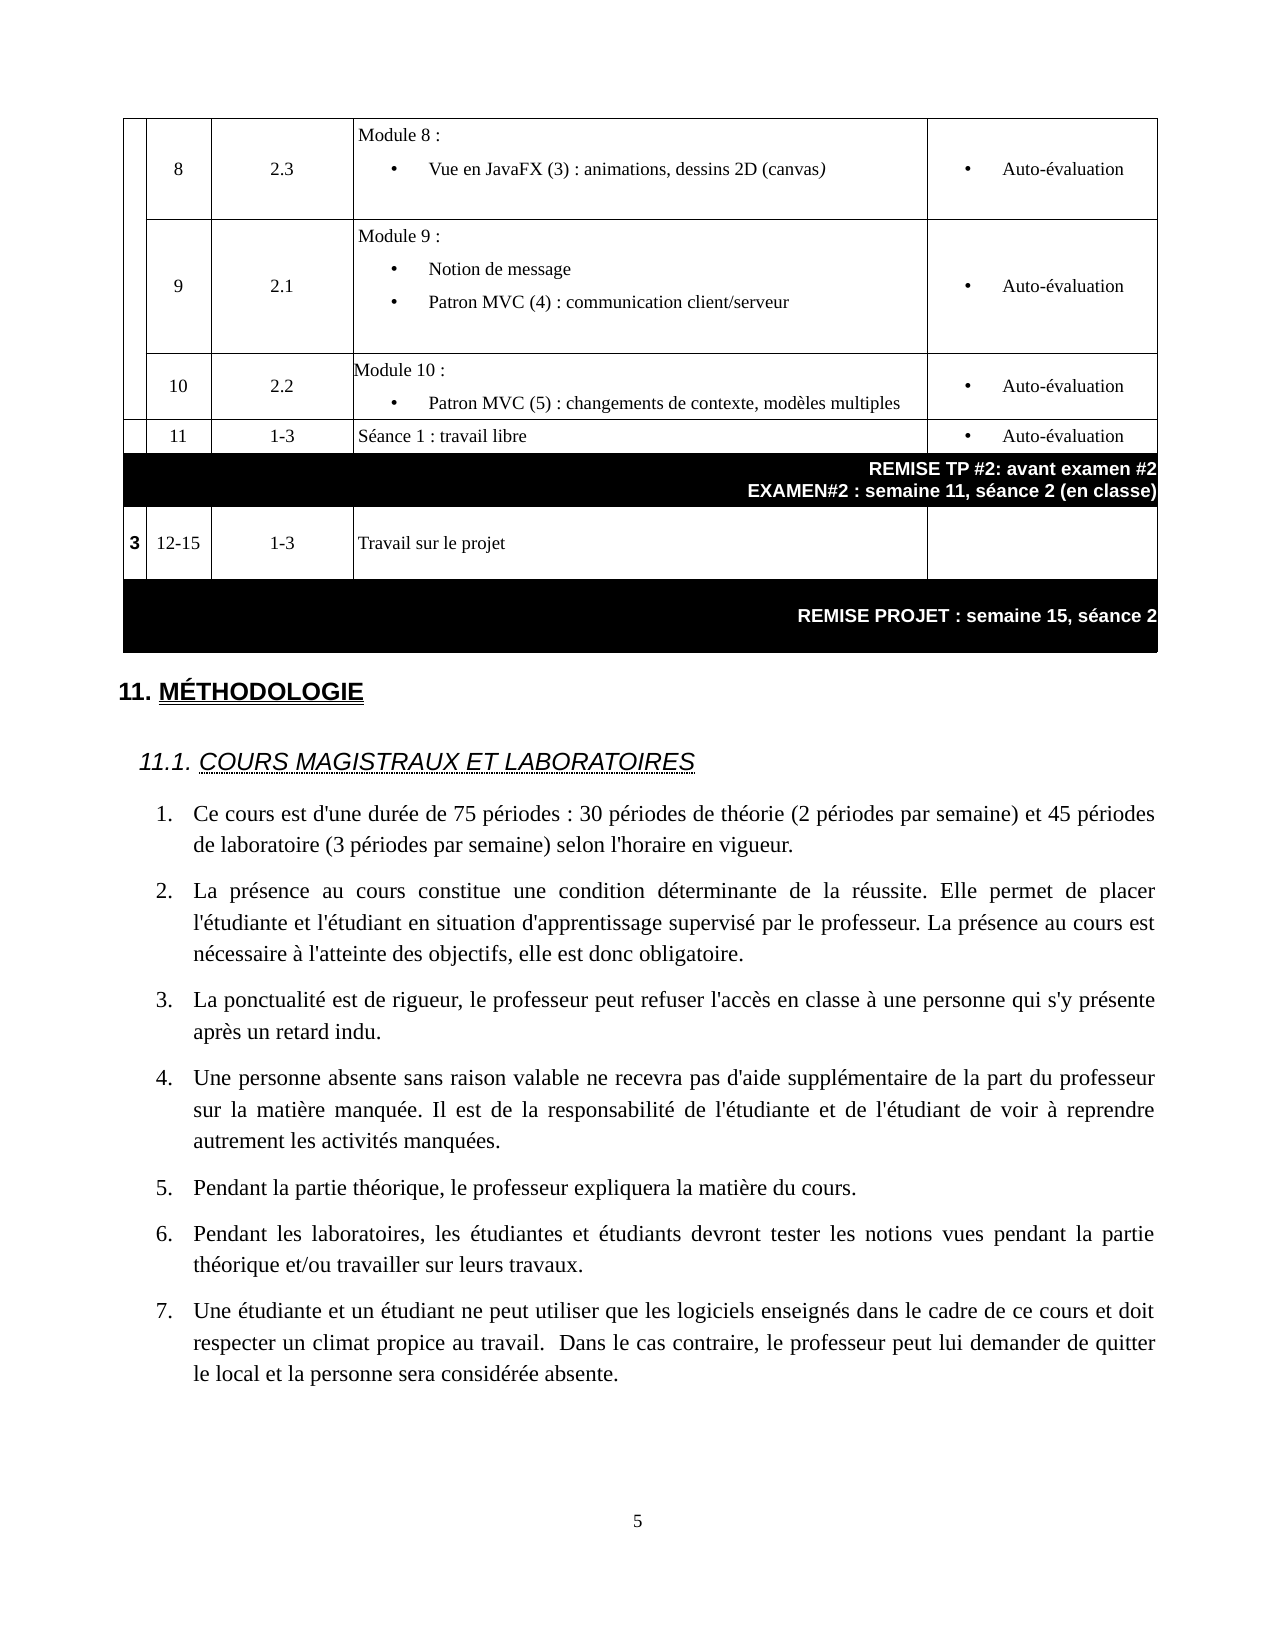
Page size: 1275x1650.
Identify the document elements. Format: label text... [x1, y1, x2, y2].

list Ce cours est d'une durée de 75 périodes : 30 périodes de théorie (2 périodes par semaine) et 45 périodes de laboratoire (3 périodes par semaine) selon l'horaire en vigueur. [156, 799, 1157, 857]
table_cell 2.1 [212, 220, 353, 352]
list Une personne absente sans raison valable ne recevra pas d'aide supplémentaire de la part du professeur sur la matière manquée. Il est de la responsabilité de l'étudiante et de l'étudiant de voir à reprendre autrement les activités manquées. [156, 1064, 1157, 1154]
table_cell Module 10 : Patron MVC (5) : changements de contexte, modèles multiples [354, 354, 927, 419]
table_cell 11 [147, 420, 211, 453]
table_cell 3 [124, 507, 146, 579]
table_cell 1-3 [212, 507, 353, 579]
table_cell REMISE TP #2: avant examen #2 EXAMEN#2 : semaine 11, séance 2 (en classe) [124, 454, 1157, 506]
table_cell Auto-évaluation [928, 420, 1157, 453]
list Pendant les laboratoires, les étudiantes et étudiants devront tester les notions vues pendant la partie théorique et/ou travailler sur leurs travaux. [156, 1220, 1157, 1278]
table_cell [124, 119, 146, 419]
table_cell [928, 507, 1157, 579]
table_cell 1-3 [212, 420, 353, 453]
table_cell Auto-évaluation [928, 354, 1157, 419]
subtitle MÉTHODOLOGIE [118, 677, 1157, 706]
table_cell Auto-évaluation [928, 220, 1157, 352]
table_cell Séance 1 : travail libre [354, 420, 927, 453]
table_cell 8 [147, 119, 211, 218]
list Pendant la partie théorique, le professeur expliquera la matière du cours. [156, 1173, 1157, 1200]
list Une étudiante et un étudiant ne peut utiliser que les logiciels enseignés dans le cadre de ce cours et doit respecter un climat propice au travail. Dans le cas contraire, le professeur peut lui demander de quitter le local et la personne sera considérée absente. [156, 1297, 1157, 1387]
table_cell 2.2 [212, 354, 353, 419]
list La ponctualité est de rigueur, le professeur peut refuser l'accès en classe à une personne qui s'y présente après un retard indu. [156, 987, 1157, 1044]
table_cell 2.3 [212, 119, 353, 218]
table_cell 12-15 [147, 507, 211, 579]
table_cell 9 [147, 220, 211, 352]
table_cell [124, 420, 146, 453]
table_cell REMISE PROJET : semaine 15, séance 2 [124, 580, 1157, 652]
subtitle COURS MAGISTRAUX ET LABORATOIRES [139, 747, 1157, 776]
table_cell Auto-évaluation [928, 119, 1157, 218]
table_cell 10 [147, 354, 211, 419]
table_cell Travail sur le projet [354, 507, 927, 579]
table_cell Module 8 : Vue en JavaFX (3) : animations, dessins 2D (canvas) [354, 119, 927, 218]
list La présence au cours constitue une condition déterminante de la réussite. Elle permet de placer l'étudiante et l'étudiant en situation d'apprentissage supervisé par le professeur. La présence au cours est nécessaire à l'atteinte des objectifs, elle est donc obligatoire. [156, 877, 1157, 967]
table_cell Module 9 : Notion de message Patron MVC (4) : communication client/serveur [354, 220, 927, 352]
